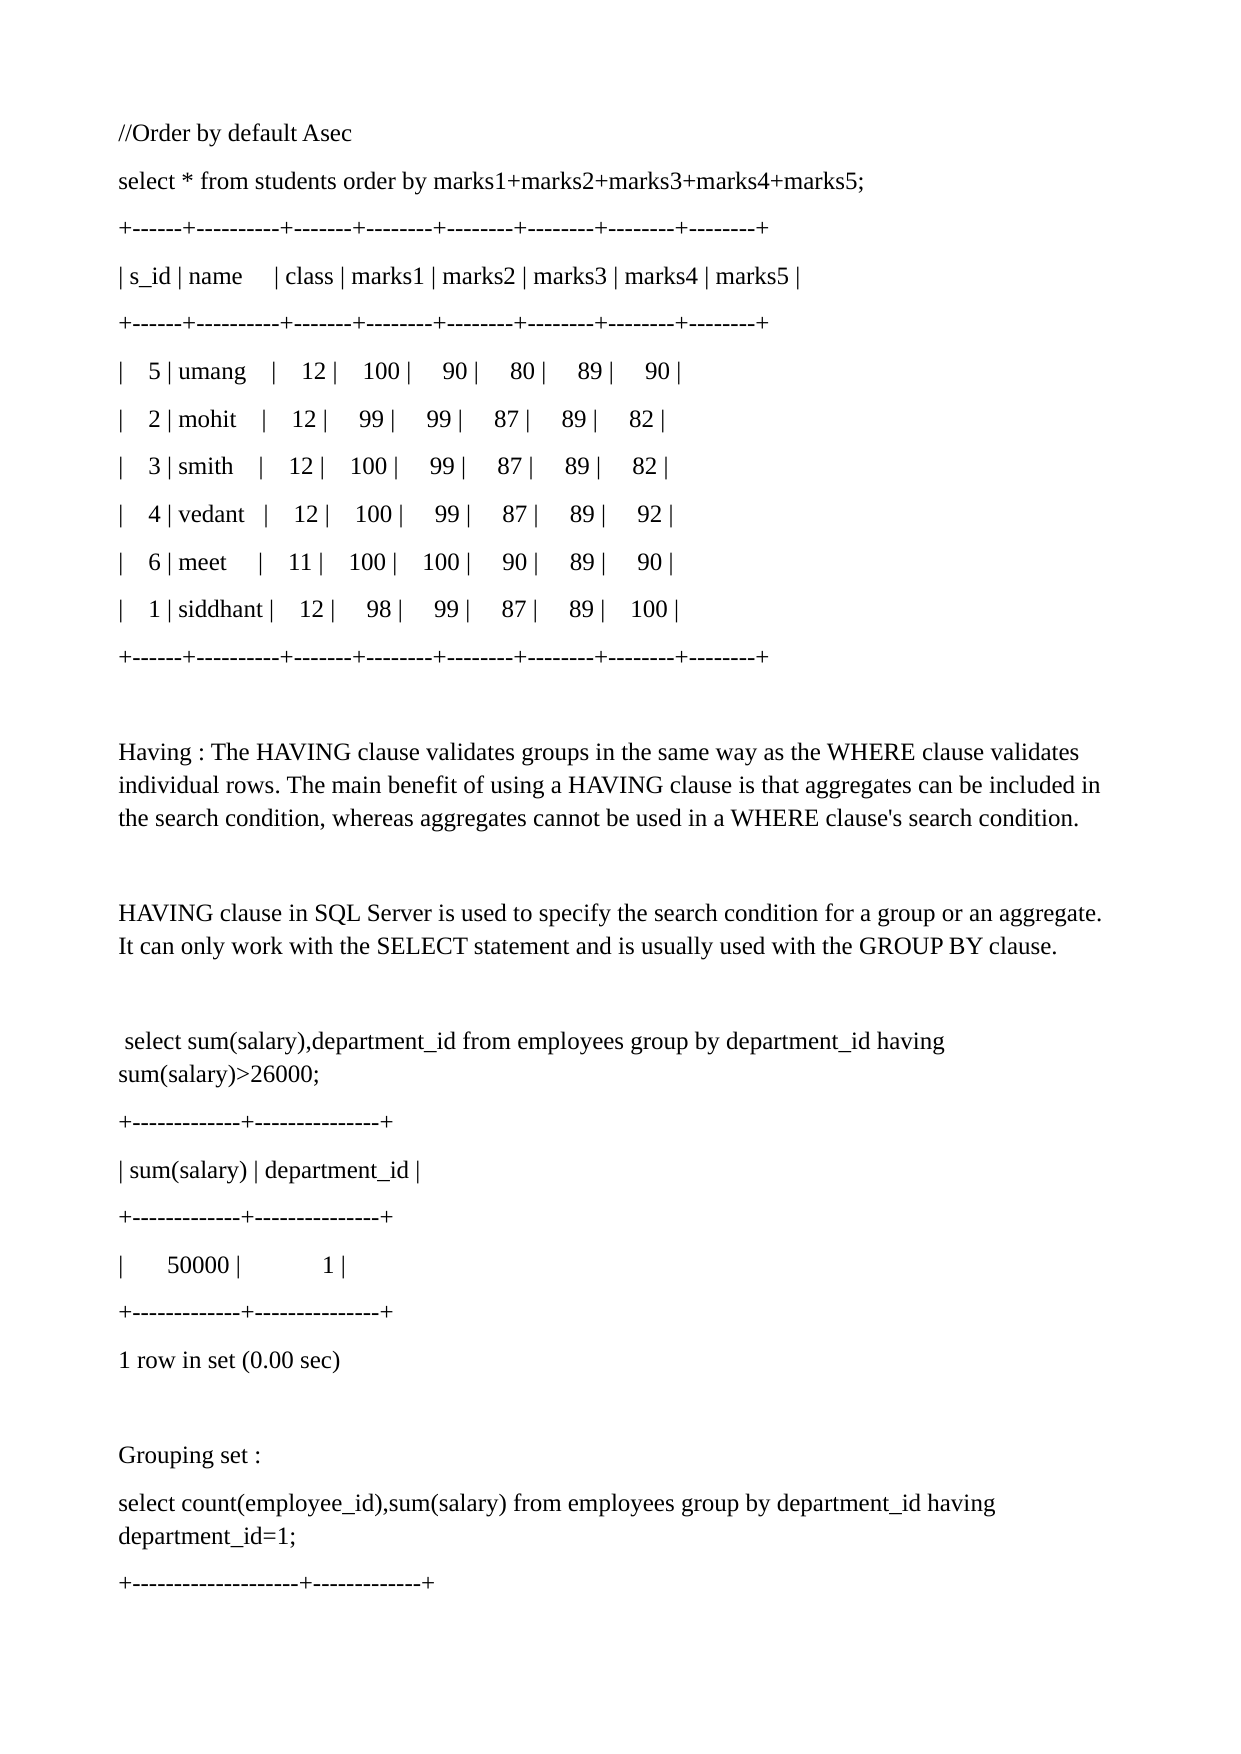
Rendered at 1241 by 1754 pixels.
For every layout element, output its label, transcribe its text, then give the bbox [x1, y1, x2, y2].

text | 4 | vedant | 12 | 100 | 99 | 87 | 89 | 92 | [118, 499, 1122, 528]
text +-------------+---------------+ [118, 1297, 1122, 1326]
text | 5 | umang | 12 | 100 | 90 | 80 | 89 | 90 | [118, 356, 1122, 385]
text | sum(salary) | department_id | [118, 1155, 1122, 1183]
text 1 row in set (0.00 sec) [118, 1345, 1122, 1374]
text | 1 | siddhant | 12 | 98 | 99 | 87 | 89 | 100 | [118, 594, 1122, 623]
text | 3 | smith | 12 | 100 | 99 | 87 | 89 | 82 | [118, 451, 1122, 480]
text +-------------+---------------+ [118, 1202, 1122, 1231]
text Grouping set : [118, 1440, 1122, 1469]
text +------+----------+-------+--------+--------+--------+--------+--------+ [118, 642, 1122, 671]
text +-------------+---------------+ [118, 1107, 1122, 1136]
text | s_id | name | class | marks1 | marks2 | marks3 | marks4 | marks5 | [118, 261, 1122, 290]
text Having : The HAVING clause validates groups in the same way as the WHERE clause validates individual rows. The main benefit of using a HAVING clause is that aggregates can be included in the search condition, whereas aggregates cannot be used in a WHERE clause's search condition. [118, 737, 1122, 832]
text +------+----------+-------+--------+--------+--------+--------+--------+ [118, 308, 1122, 337]
text //Order by default Asec [118, 118, 1122, 147]
text HAVING clause in SQL Server is used to specify the search condition for a group or an aggregate. It can only work with the SELECT statement and is usually used with the GROUP BY clause. [118, 898, 1122, 960]
text | 6 | meet | 11 | 100 | 100 | 90 | 89 | 90 | [118, 547, 1122, 575]
text | 50000 | 1 | [118, 1250, 1122, 1279]
text | 2 | mohit | 12 | 99 | 99 | 87 | 89 | 82 | [118, 404, 1122, 432]
text +------+----------+-------+--------+--------+--------+--------+--------+ [118, 213, 1122, 242]
text +--------------------+-------------+ [118, 1568, 1122, 1597]
text select count(employee_id),sum(salary) from employees group by department_id having department_id=1; [118, 1488, 1122, 1550]
text select sum(salary),department_id from employees group by department_id having sum(salary)>26000; [118, 1026, 1122, 1088]
text select * from students order by marks1+marks2+marks3+marks4+marks5; [118, 166, 1122, 194]
